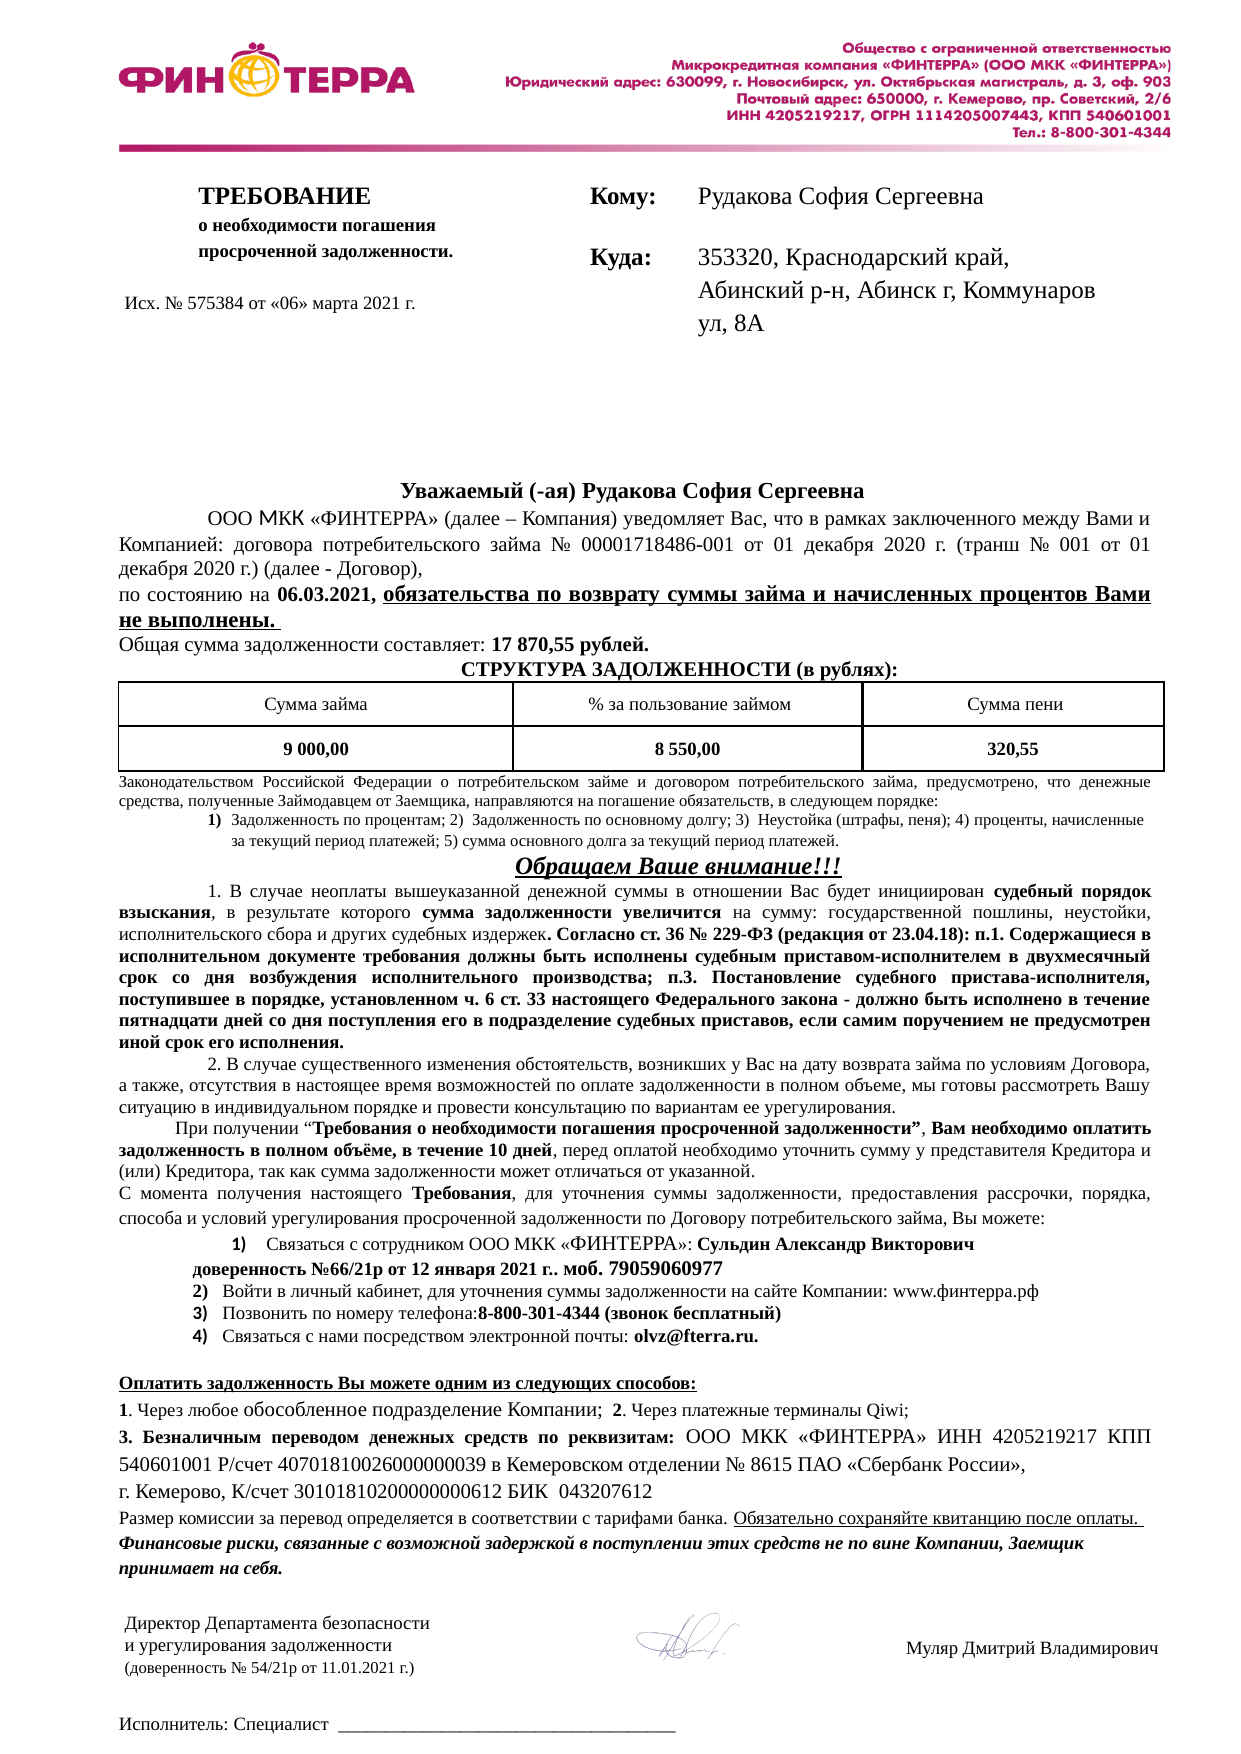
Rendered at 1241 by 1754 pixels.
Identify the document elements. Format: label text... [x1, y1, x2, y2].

table_cell 320,55 [864, 727, 1163, 769]
text г. Кемерово, К/счет 30101810200000000612 БИК 043207612 [118, 1479, 1152, 1503]
list Связаться с нами посредством электронной почты: olvz@fterra.ru. [192, 1324, 1152, 1347]
text 3. Безналичным переводом денежных средств по реквизитам: ООО МКК «ФИНТЕРРА» ИНН 4205219217 КПП 540601001 Р/счет 40701810026000000039 в Кемеровском отделении № 8615 ПАО «Сбербанк России», [118, 1424, 1152, 1476]
text 2. В случае существенного изменения обстоятельств, возникших у Вас на дату возврата займа по условиям Договора, а также, отсутствия в настоящее время возможностей по оплате задолженности в полном объеме, мы готовы рассмотреть Вашу ситуацию в индивидуальном порядке и провести консультацию по вариантам ее урегулирования. [118, 1052, 1152, 1117]
picture [118, 42, 1171, 152]
text СТРУКТУРА ЗАДОЛЖЕННОСТИ (в рублях): [118, 656, 1152, 681]
text Оплатить задолженность Вы можете одним из следующих способов: [118, 1372, 1152, 1393]
list Позвонить по номеру телефона:8-800-301-4344 (звонок бесплатный) [192, 1301, 1152, 1324]
list Войти в личный кабинет, для уточнения суммы задолженности на сайте Компании: www.финтерра.рф [163, 1279, 1152, 1301]
text Размер комиссии за перевод определяется в соответствии с тарифами банка. Обязательно сохраняйте квитанцию после оплаты. Финансовые риски, связанные с возможной задержкой в поступлении этих средств не по вине Компании, Заемщик принимает на себя. [118, 1507, 1152, 1578]
text 1. Через любое обособленное подразделение Компании; 2. Через платежные терминалы Qiwi; [118, 1397, 1152, 1421]
text доверенность №66/21р от 12 января 2021 г.. моб. 79059060977 [192, 1256, 1152, 1279]
table_header Директор Департамента безопасности и урегулирования задолженности (доверенность № 54/21р от 11.01.2021 г.) [119, 1606, 570, 1688]
text ООО МКК «ФИНТЕРРА» (далее – Компания) уведомляет Вас, что в рамках заключенного между Вами и Компанией: договора потребительского займа № 00001718486-001 от 01 декабря 2020 г. (транш № 001 от 01 декабря 2020 г.) (далее - Договор), [118, 503, 1152, 580]
table_header ТРЕБОВАНИЕ о необходимости погашения просроченной задолженности. Исх. № 575384 от «06» марта 2021 г. [119, 175, 584, 398]
table_header Рудакова София Сергеевна [692, 175, 1116, 236]
table_cell 353320, Краснодарский край, Абинский р-н, Абинск г, Коммунаров ул, 8А [692, 236, 1116, 398]
table_header Сумма пени [864, 683, 1163, 725]
text При получении “Требования о необходимости погашения просроченной задолженности”, Вам необходимо оплатить задолженность в полном объёме, в течение 10 дней, перед оплатой необходимо уточнить сумму у представителя Кредитора и (или) Кредитора, так как сумма задолженности может отличаться от указанной. [118, 1117, 1152, 1182]
text Исполнитель: Специалист ____________________________________ [118, 1713, 1152, 1735]
table_cell 8 550,00 [514, 727, 861, 769]
table_cell Куда: [584, 236, 692, 398]
table_header Сумма займа [119, 683, 512, 725]
table_header Кому: [584, 175, 692, 236]
text Обращаем Ваше внимание!!! [118, 851, 1152, 880]
list Задолженность по процентам; 2) Задолженность по основному долгу; 3) Неустойка (штрафы, пеня); 4) проценты, начисленные за текущий период платежей; 5) сумма основного долга за текущий период платежей. [207, 810, 1152, 850]
table_header Муляр Дмитрий Владимирович [807, 1606, 1164, 1688]
list Связаться с сотрудником ООО МКК «ФИНТЕРРА»: Сульдин Александр Викторович [193, 1231, 1152, 1256]
text Уважаемый (-ая) Рудакова София Сергеевна [118, 477, 1152, 503]
table_header [570, 1606, 807, 1688]
text по состоянию на 06.03.2021, обязательства по возврату суммы займа и начисленных процентов Вами не выполнены. [118, 580, 1152, 632]
table_header [1116, 175, 1169, 398]
table_cell 9 000,00 [119, 727, 512, 769]
text 1. В случае неоплаты вышеуказанной денежной суммы в отношении Вас будет инициирован судебный порядок взыскания, в результате которого сумма задолженности увеличится на сумму: государственной пошлины, неустойки, исполнительского сбора и других судебных издержек. Согласно ст. 36 № 229-ФЗ (редакция от 23.04.18): п.1. Содержащиеся в исполнительном документе требования должны быть исполнены судебным приставом-исполнителем в двухмесячный срок со дня возбуждения исполнительного производства; п.3. Постановление судебного пристава-исполнителя, поступившее в порядке, установленном ч. 6 ст. 33 настоящего Федерального закона - должно быть исполнено в течение пятнадцати дней со дня поступления его в подразделение судебных приставов, если самим поручением не предусмотрен иной срок его исполнения. [118, 880, 1152, 1052]
text С момента получения настоящего Требования, для уточнения суммы задолженности, предоставления рассрочки, порядка, способа и условий урегулирования просроченной задолженности по Договору потребительского займа, Вы можете: [118, 1182, 1152, 1228]
table_header % за пользование займом [514, 683, 861, 725]
picture [635, 1611, 742, 1662]
text Общая сумма задолженности составляет: 17 870,55 рублей. [118, 632, 1152, 656]
text Законодательством Российской Федерации о потребительском займе и договором потребительского займа, предусмотрено, что денежные средства, полученные Займодавцем от Заемщика, направляются на погашение обязательств, в следующем порядке: [118, 772, 1152, 810]
